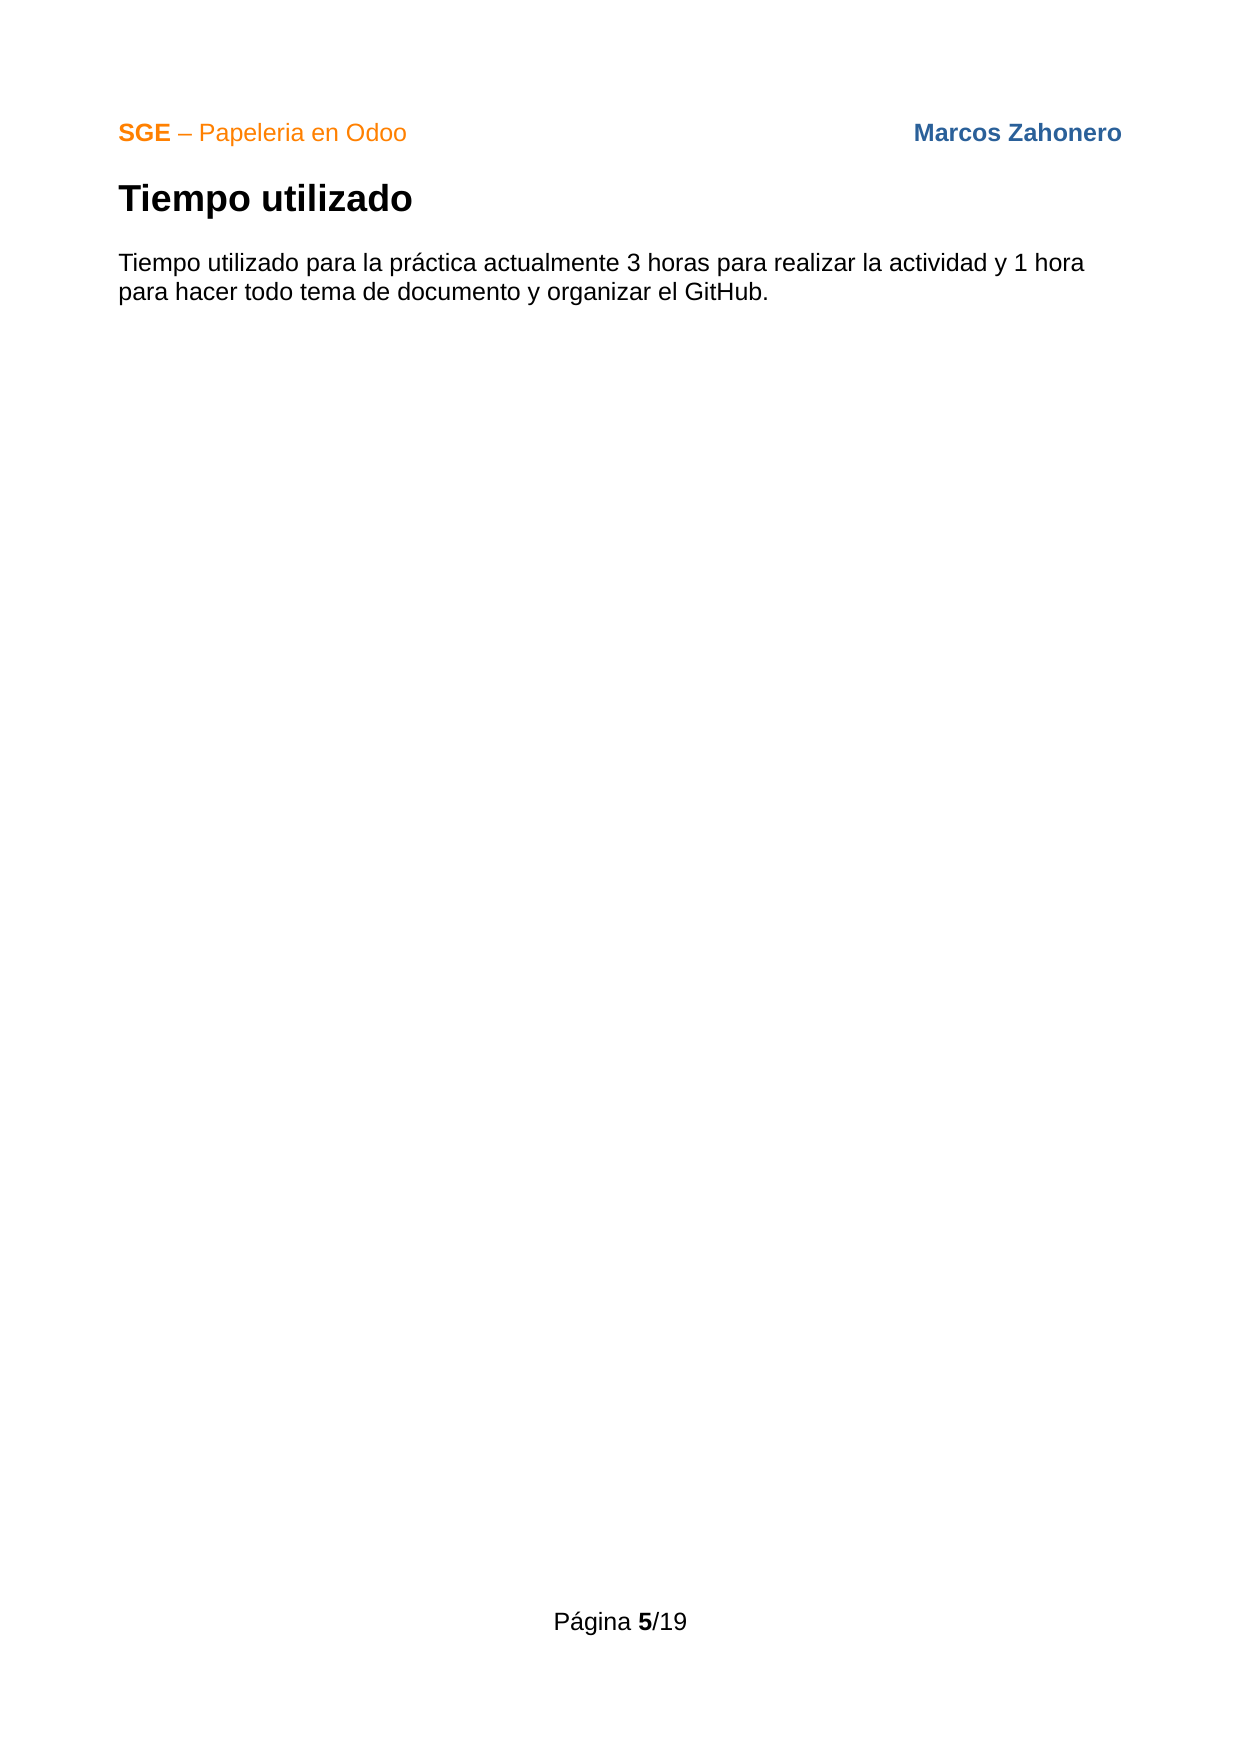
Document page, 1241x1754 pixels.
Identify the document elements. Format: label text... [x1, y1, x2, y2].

subtitle Tiempo utilizado [118, 176, 1122, 219]
text Tiempo utilizado para la práctica actualmente 3 horas para realizar la actividad y 1 hora para hacer todo tema de documento y organizar el GitHub. [118, 248, 1122, 306]
